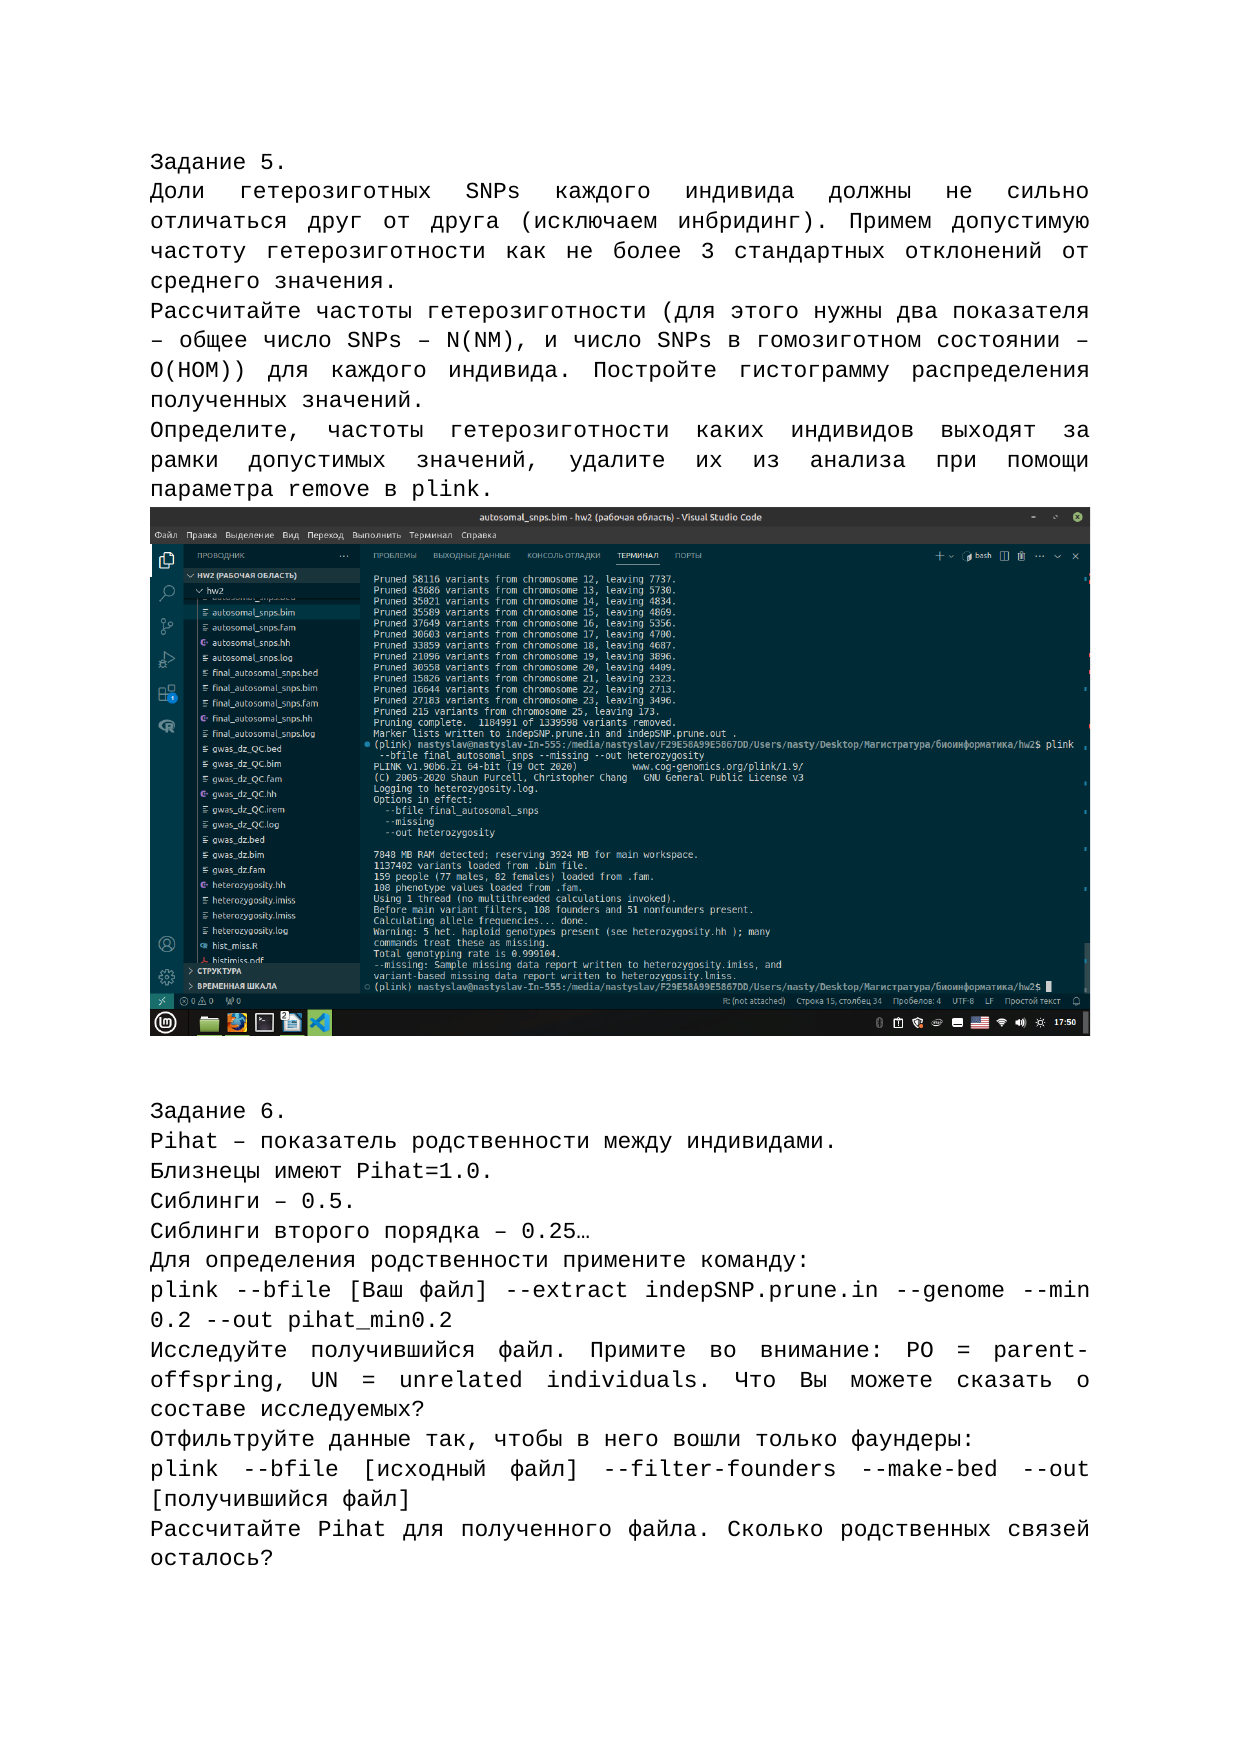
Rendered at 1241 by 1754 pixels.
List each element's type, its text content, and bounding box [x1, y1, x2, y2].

text Сиблинги – 0.5. [150, 1189, 1090, 1215]
text Исследуйте получившийся файл. Примите во внимание: PO = parent-offspring, UN = unrelated individuals. Что Вы можете сказать о составе исследуемых? [150, 1338, 1090, 1424]
text Определите, частоты гетерозиготности каких индивидов выходят за рамки допустимых значений, удалите их из анализа при помощи параметра remove в plink. [150, 418, 1090, 504]
text Рассчитайте частоты гетерозиготности (для этого нужны два показателя – общее число SNPs – N(NM), и число SNPs в гомозиготном состоянии – O(HOM)) для каждого индивида. Постройте гистограмму распределения полученных значений. [150, 299, 1090, 414]
text Доли гетерозиготных SNPs каждого индивида должны не сильно отличаться друг от друга (исключаем инбридинг). Примем допустимую частоту гетерозиготности как не более 3 стандартных отклонений от среднего значения. [150, 180, 1090, 295]
text plink --bfile [исходный файл] --filter-founders --make-bed --out [получившийся файл] [150, 1457, 1090, 1513]
text Отфильтруйте данные так, чтобы в него вошли только фаундеры: [150, 1428, 1090, 1453]
text Сиблинги второго порядка – 0.25… [150, 1219, 1090, 1245]
text Для определения родственности примените команду: [150, 1249, 1090, 1275]
text Близнецы имеют Pihat=1.0. [150, 1159, 1090, 1185]
text Pihat – показатель родственности между индивидами. [150, 1130, 1090, 1156]
text Рассчитайте Pihat для полученного файла. Сколько родственных связей осталось? [150, 1517, 1090, 1573]
text plink --bfile [Ваш файл] --extract indepSNP.prune.in --genome --min 0.2 --out pihat_min0.2 [150, 1279, 1090, 1334]
text Задание 6. [150, 1100, 1090, 1126]
text Задание 5. [150, 150, 1090, 176]
